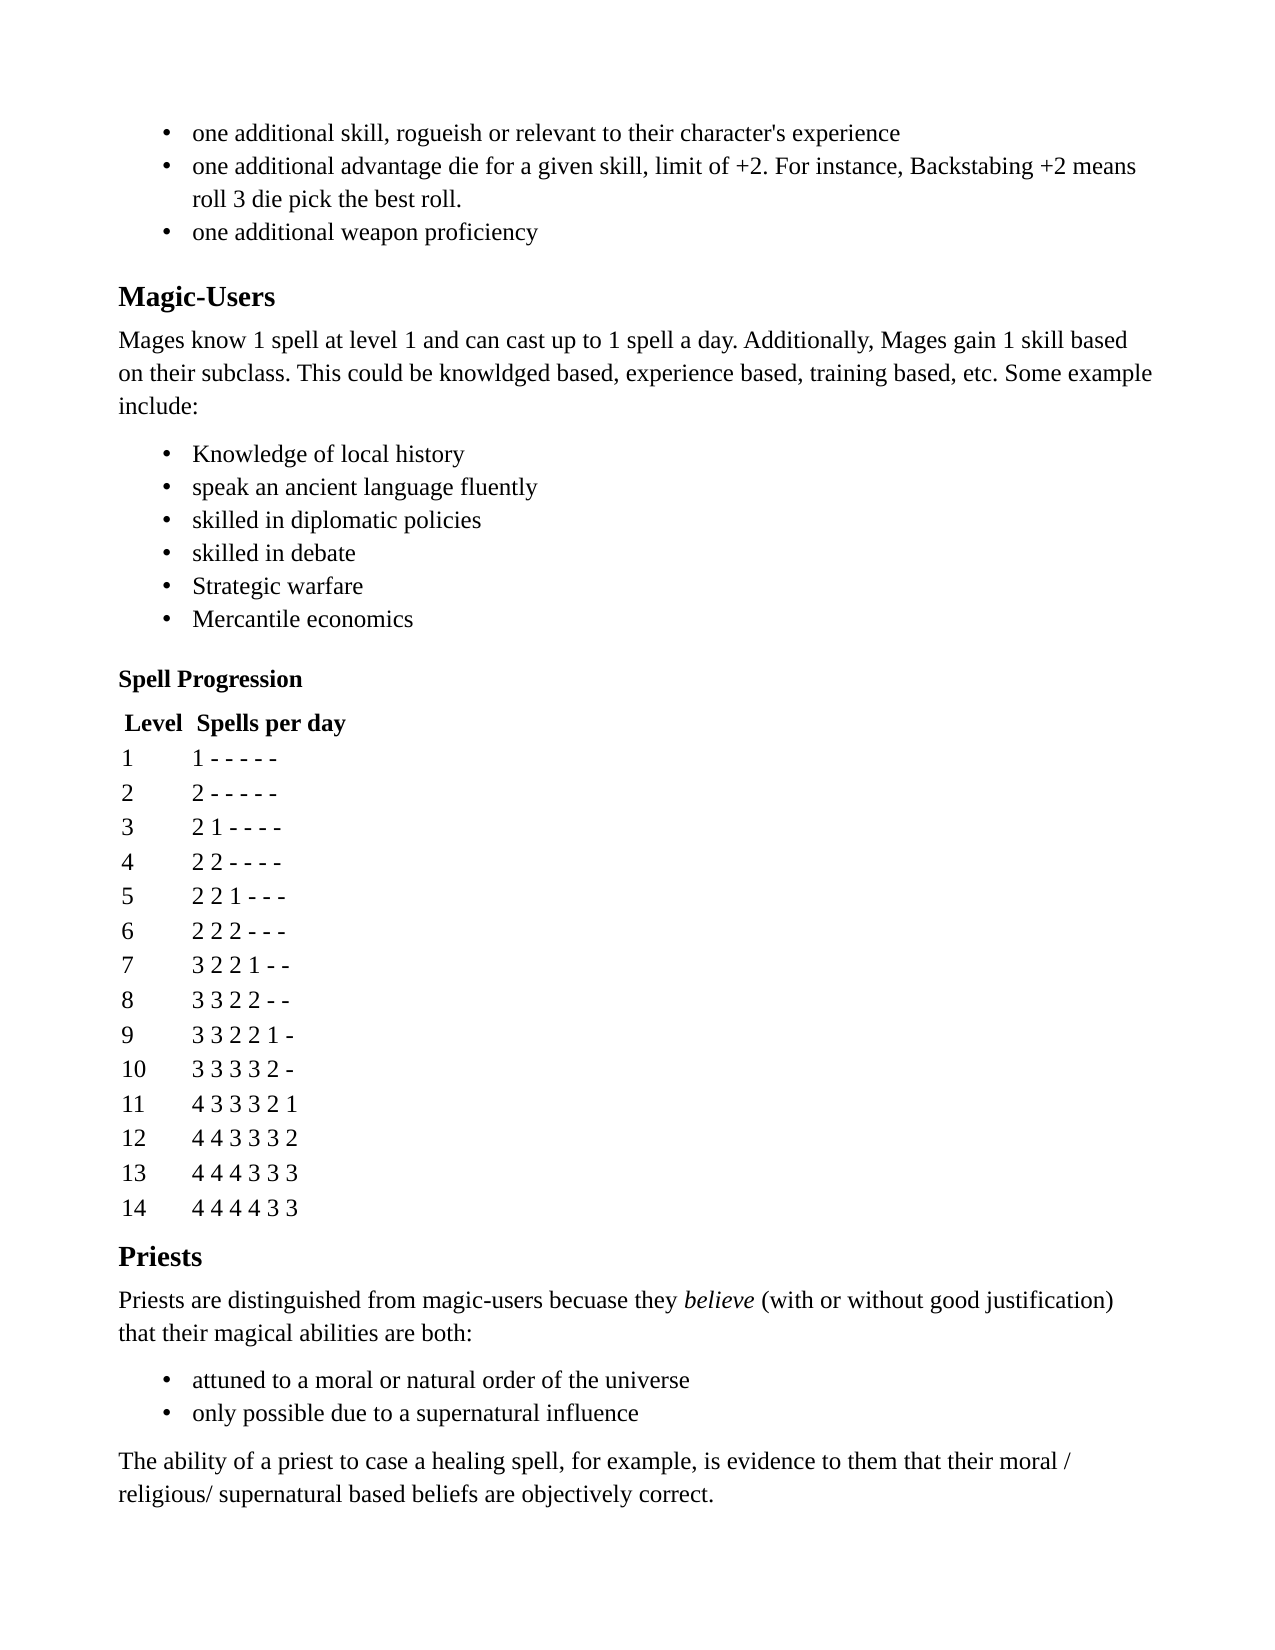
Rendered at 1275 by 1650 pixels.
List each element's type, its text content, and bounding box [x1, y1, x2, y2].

table_cell 2 2 1 - - - [189, 879, 354, 913]
table_cell 2 2 2 - - - [189, 913, 354, 948]
subtitle Spell Progression [118, 664, 1157, 693]
table_header Level [118, 706, 189, 740]
list only possible due to a supernatural influence [162, 1398, 1157, 1427]
table_cell 7 [118, 948, 189, 982]
table_cell 2 - - - - - [189, 775, 354, 809]
list Knowledge of local history [162, 439, 1157, 468]
list one additional skill, rogueish or relevant to their character's experience [162, 118, 1157, 147]
table_cell 1 - - - - - [189, 740, 354, 775]
table_cell 4 3 3 3 2 1 [189, 1086, 354, 1121]
table_cell 8 [118, 982, 189, 1017]
subtitle Priests [118, 1239, 1157, 1272]
table_cell 4 4 4 3 3 3 [189, 1155, 354, 1190]
table_cell 1 [118, 740, 189, 775]
subtitle Magic-Users [118, 279, 1157, 313]
table_cell 13 [118, 1155, 189, 1190]
table_cell 14 [118, 1190, 189, 1224]
text Priests are distinguished from magic-users becuase they believe (with or without good justification) that their magical abilities are both: [118, 1285, 1157, 1347]
table_cell 3 [118, 809, 189, 844]
table_cell 2 [118, 775, 189, 809]
table_cell 4 4 4 4 3 3 [189, 1190, 354, 1224]
text The ability of a priest to case a healing spell, for example, is evidence to them that their moral / religious/ supernatural based beliefs are objectively correct. [118, 1446, 1157, 1508]
text Mages know 1 spell at level 1 and can cast up to 1 spell a day. Additionally, Mages gain 1 skill based on their subclass. This could be knowldged based, experience based, training based, etc. Some example include: [118, 325, 1157, 420]
table_cell 10 [118, 1051, 189, 1086]
list Mercantile economics [162, 604, 1157, 633]
table_header Spells per day [189, 706, 354, 740]
table_cell 3 3 3 3 2 - [189, 1051, 354, 1086]
table_cell 11 [118, 1086, 189, 1121]
list speak an ancient language fluently [162, 472, 1157, 501]
table_cell 4 4 3 3 3 2 [189, 1121, 354, 1155]
table_cell 5 [118, 879, 189, 913]
table_cell 6 [118, 913, 189, 948]
table_cell 12 [118, 1121, 189, 1155]
table_cell 2 1 - - - - [189, 809, 354, 844]
list one additional weapon proficiency [162, 217, 1157, 246]
table_cell 2 2 - - - - [189, 844, 354, 878]
table_cell 3 2 2 1 - - [189, 948, 354, 982]
list attuned to a moral or natural order of the universe [162, 1366, 1157, 1394]
list skilled in debate [162, 538, 1157, 567]
list one additional advantage die for a given skill, limit of +2. For instance, Backstabing +2 means roll 3 die pick the best roll. [162, 151, 1157, 213]
list skilled in diplomatic policies [162, 505, 1157, 534]
table_cell 3 3 2 2 1 - [189, 1017, 354, 1051]
list Strategic warfare [162, 571, 1157, 600]
table_cell 3 3 2 2 - - [189, 982, 354, 1017]
table_cell 4 [118, 844, 189, 878]
table_cell 9 [118, 1017, 189, 1051]
